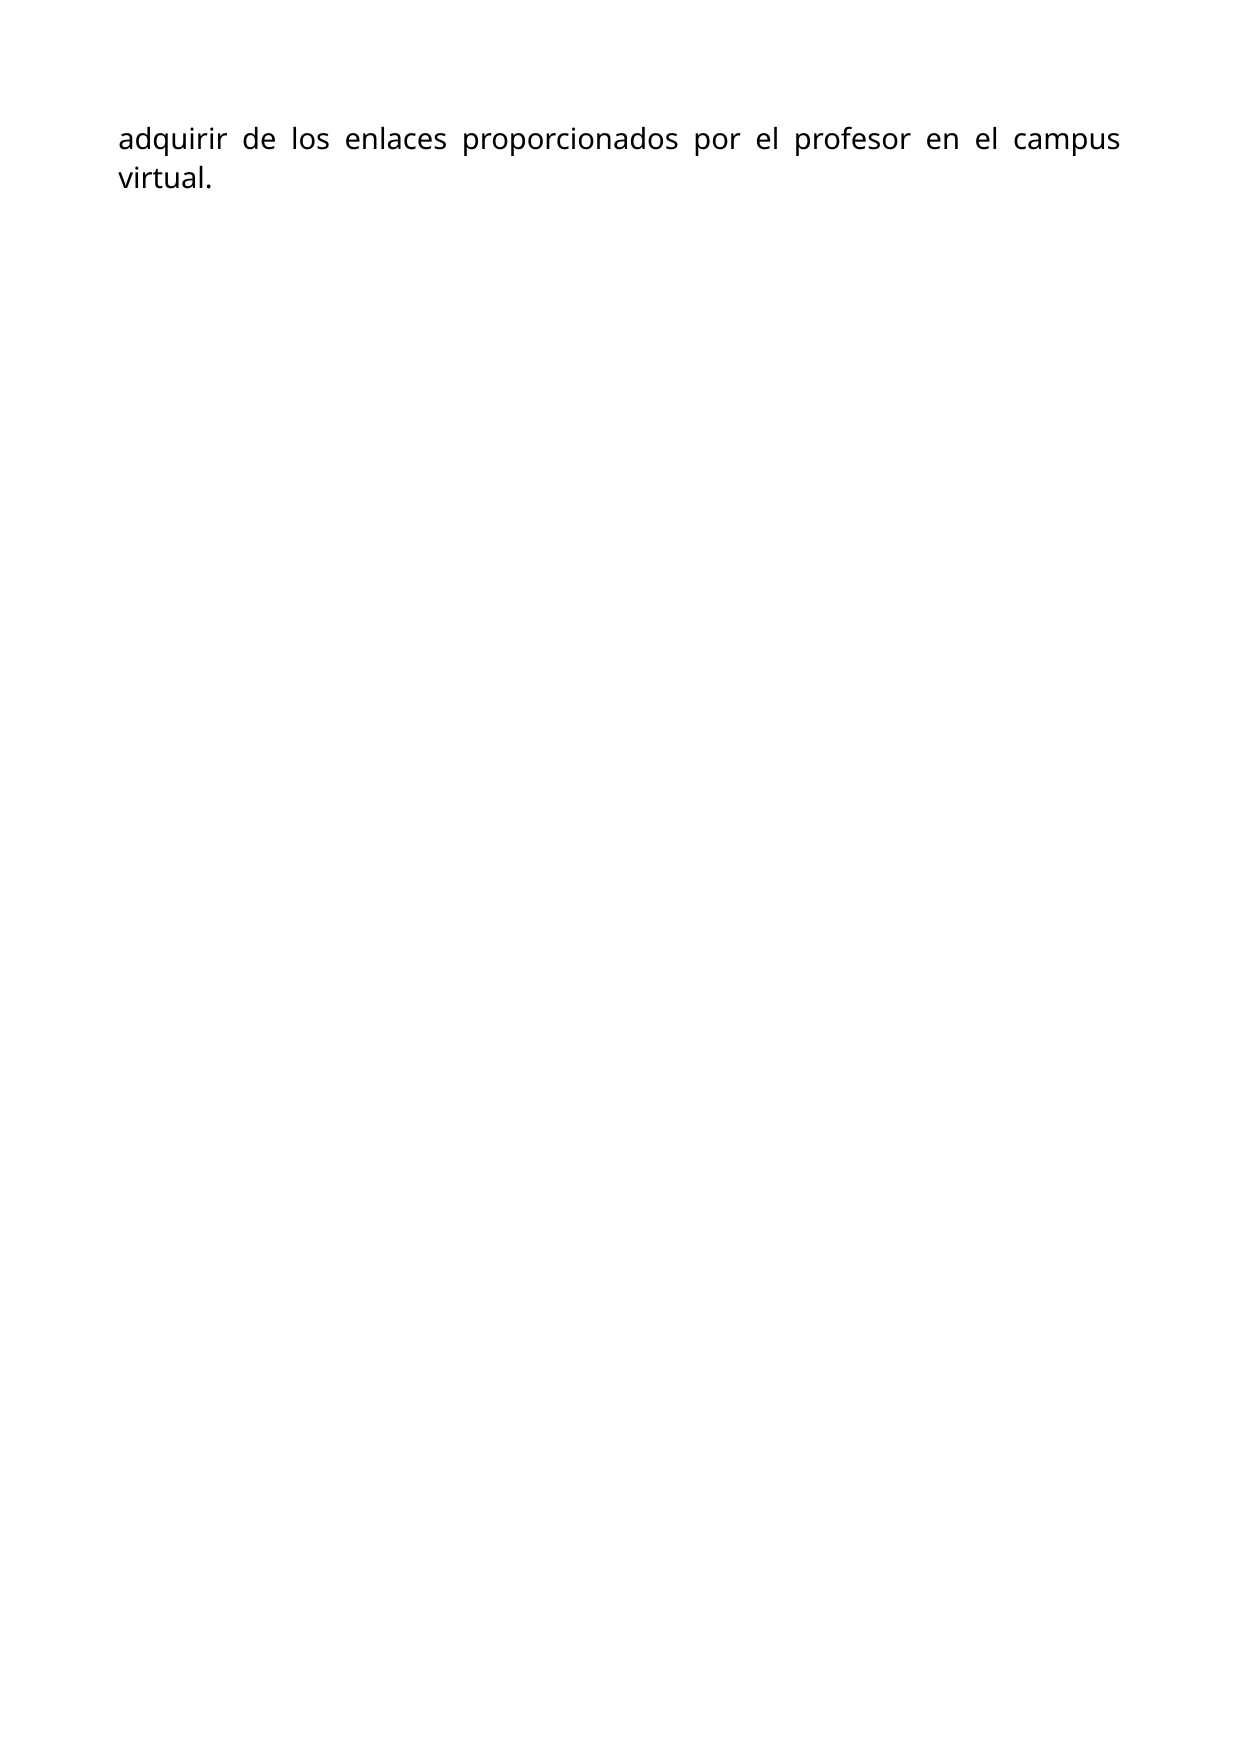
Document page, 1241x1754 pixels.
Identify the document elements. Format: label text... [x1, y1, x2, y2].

text adquirir de los enlaces proporcionados por el profesor en el campus virtual. [118, 118, 1122, 197]
